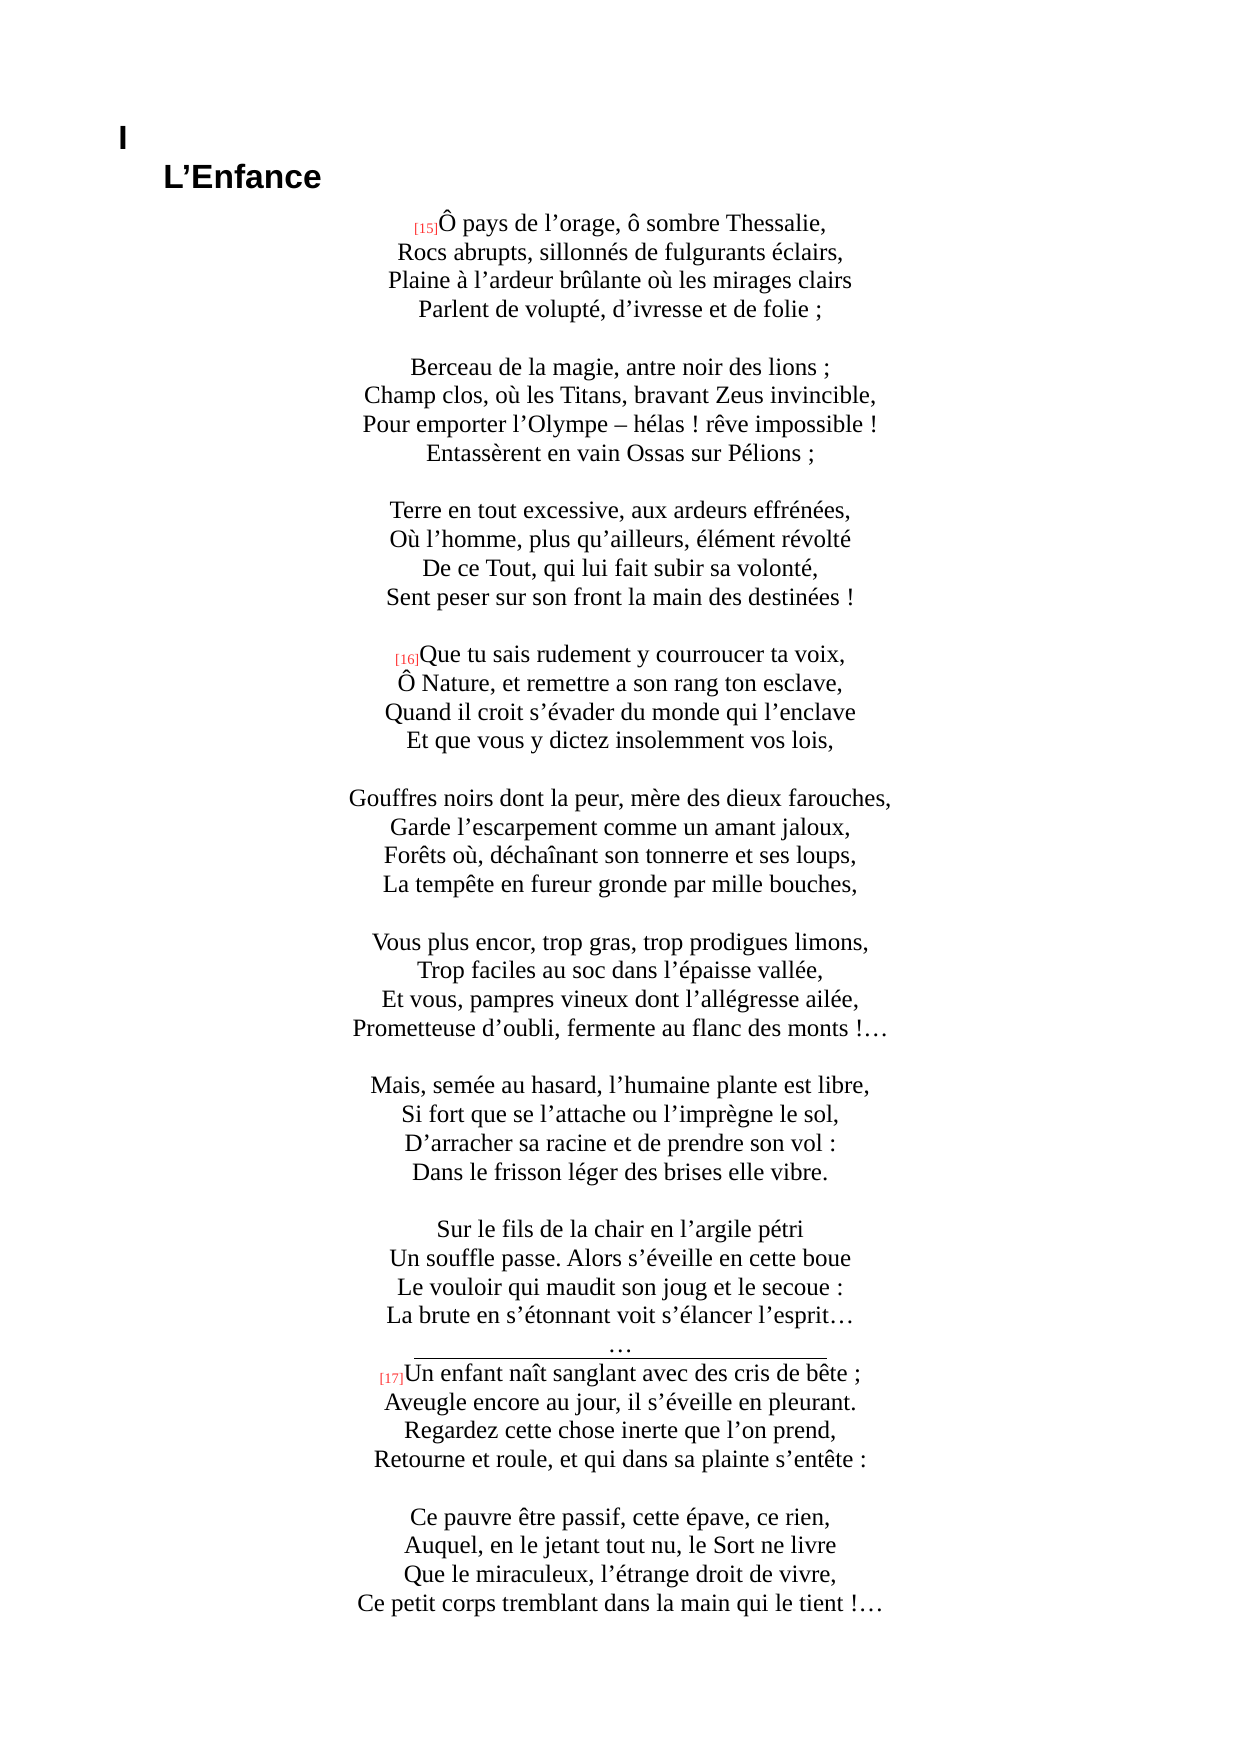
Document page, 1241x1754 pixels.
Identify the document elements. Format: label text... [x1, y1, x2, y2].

text Où l’homme, plus qu’ailleurs, élément révolté [118, 524, 1122, 553]
text Prometteuse d’oubli, fermente au flanc des monts !… [118, 1013, 1122, 1042]
text Le vouloir qui maudit son joug et le secoue : [118, 1272, 1122, 1300]
text Gouffres noirs dont la peur, mère des dieux farouches, [118, 783, 1122, 812]
text Rocs abrupts, sillonnés de fulgurants éclairs, [118, 237, 1122, 265]
text Sur le fils de la chair en l’argile pétri [118, 1214, 1122, 1243]
text Berceau de la magie, antre noir des lions ; [118, 352, 1122, 380]
text … [413, 1329, 827, 1358]
text Et vous, pampres vineux dont l’allégresse ailée, [118, 984, 1122, 1013]
text Auquel, en le jetant tout nu, le Sort ne livre [118, 1531, 1122, 1559]
text Ce pauvre être passif, cette épave, ce rien, [118, 1502, 1122, 1531]
text Pour emporter l’Olympe – hélas ! rêve impossible ! [118, 409, 1122, 438]
text Forêts où, déchaînant son tonnerre et ses loups, [118, 840, 1122, 869]
text Vous plus encor, trop gras, trop prodigues limons, [118, 927, 1122, 955]
text Ce petit corps tremblant dans la main qui le tient !… [118, 1588, 1122, 1617]
text Plaine à l’ardeur brûlante où les mirages clairs [118, 265, 1122, 294]
text Si fort que se l’attache ou l’imprègne le sol, [118, 1099, 1122, 1128]
text Dans le frisson léger des brises elle vibre. [118, 1157, 1122, 1185]
text De ce Tout, qui lui fait subir sa volonté, [118, 553, 1122, 582]
text Champ clos, où les Titans, bravant Zeus invincible, [118, 380, 1122, 409]
text La brute en s’étonnant voit s’élancer l’esprit… [118, 1300, 1122, 1329]
text Aveugle encore au jour, il s’éveille en pleurant. [118, 1387, 1122, 1416]
text Sent peser sur son front la main des destinées ! [118, 582, 1122, 610]
text Un souffle passe. Alors s’éveille en cette boue [118, 1243, 1122, 1272]
text [17]Un enfant naît sanglant avec des cris de bête ; [118, 1358, 1122, 1387]
text Terre en tout excessive, aux ardeurs effrénées, [118, 495, 1122, 524]
text Entassèrent en vain Ossas sur Pélions ; [118, 438, 1122, 467]
text Trop faciles au soc dans l’épaisse vallée, [118, 955, 1122, 984]
text Regardez cette chose inerte que l’on prend, [118, 1416, 1122, 1444]
text Garde l’escarpement comme un amant jaloux, [118, 812, 1122, 840]
text Parlent de volupté, d’ivresse et de folie ; [118, 294, 1122, 323]
text [15]Ô pays de l’orage, ô sombre Thessalie, [118, 208, 1122, 237]
text Retourne et roule, et qui dans sa plainte s’entête : [118, 1444, 1122, 1473]
text Et que vous y dictez insolemment vos lois, [118, 725, 1122, 754]
text Quand il croit s’évader du monde qui l’enclave [118, 697, 1122, 725]
text [16]Que tu sais rudement y courroucer ta voix, [118, 639, 1122, 668]
text Que le miraculeux, l’étrange droit de vivre, [118, 1559, 1122, 1588]
text D’arracher sa racine et de prendre son vol : [118, 1128, 1122, 1157]
text Ô Nature, et remettre a son rang ton esclave, [118, 668, 1122, 697]
subtitle I L’Enfance [118, 118, 1122, 195]
text Mais, semée au hasard, l’humaine plante est libre, [118, 1070, 1122, 1099]
text La tempête en fureur gronde par mille bouches, [118, 869, 1122, 898]
